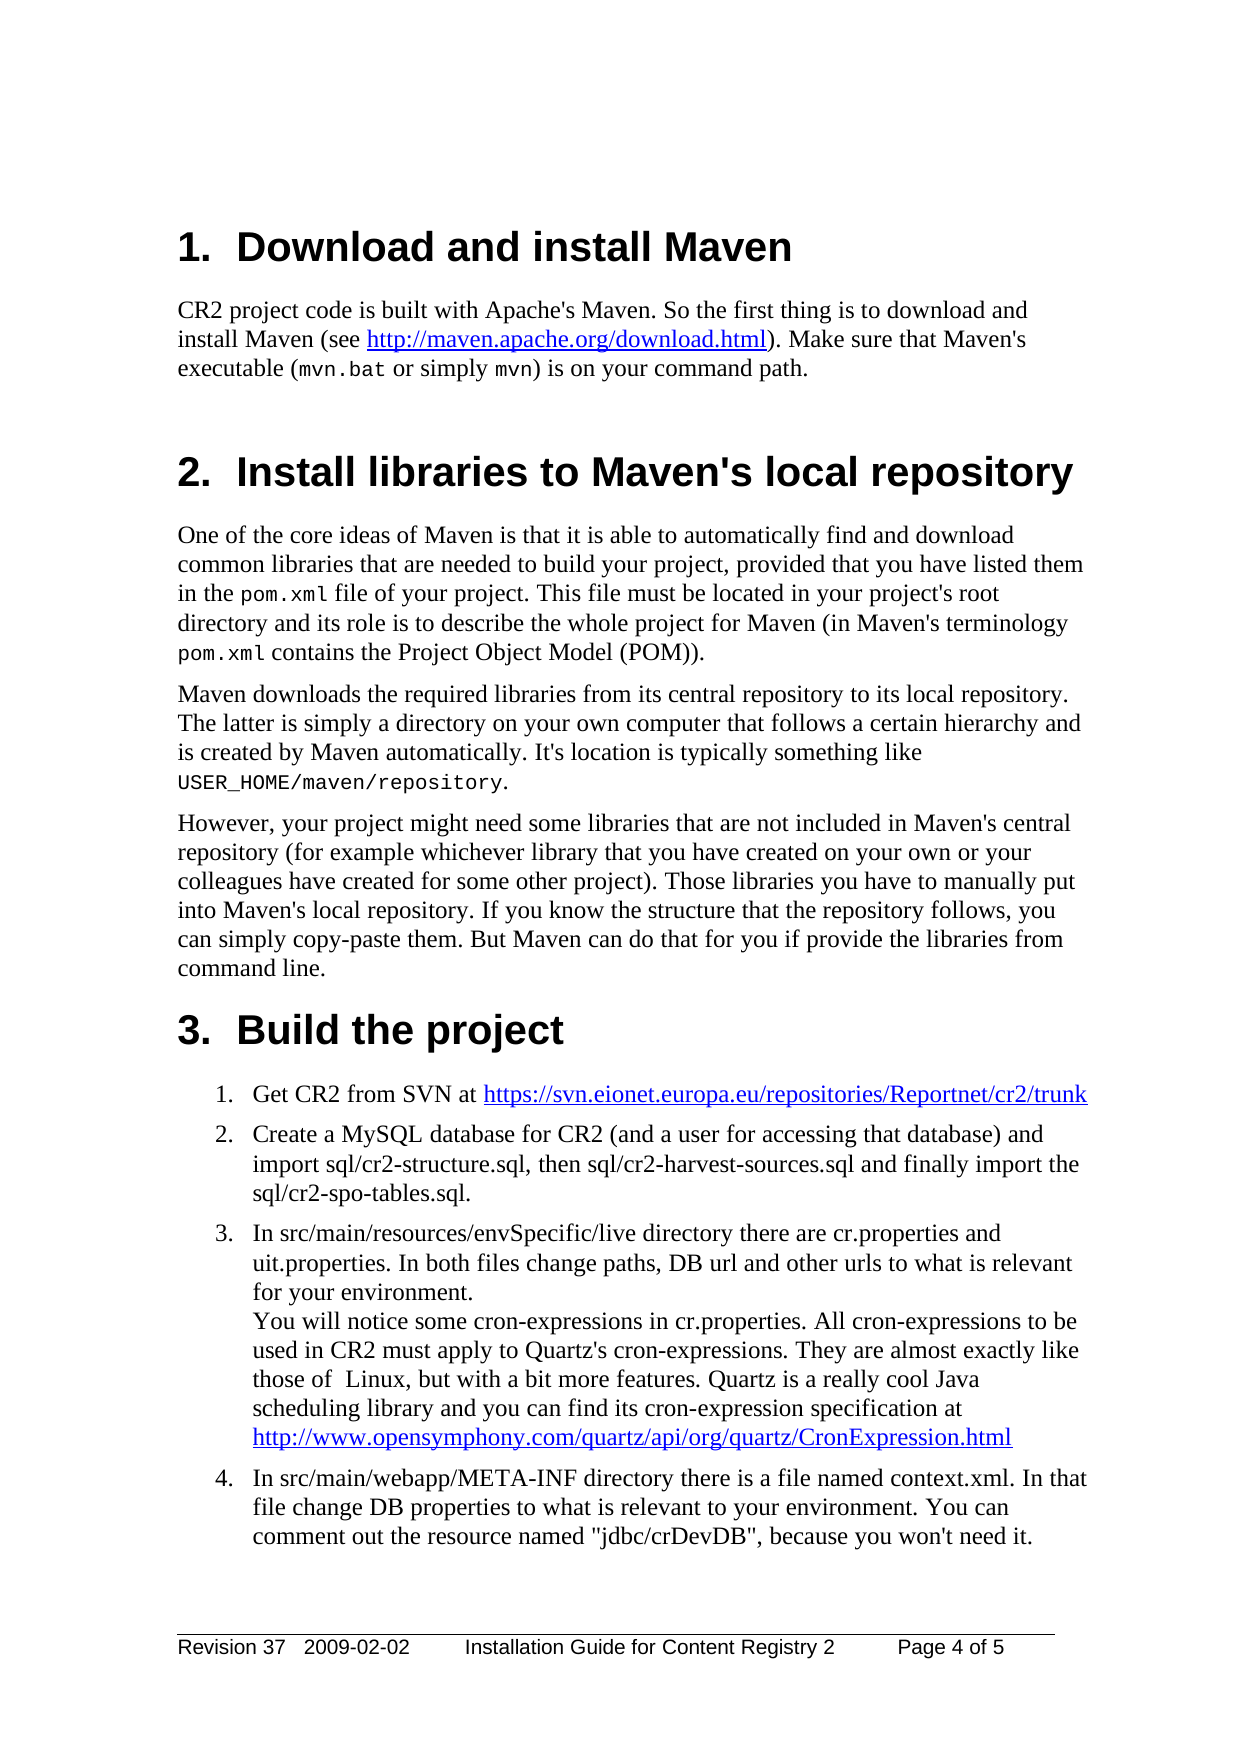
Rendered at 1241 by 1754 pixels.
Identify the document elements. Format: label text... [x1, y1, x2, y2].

text One of the core ideas of Maven is that it is able to automatically find and download common libraries that are needed to build your project, provided that you have listed them in the pom.xml file of your project. This file must be located in your project's root directory and its role is to describe the whole project for Maven (in Maven's terminology pom.xml contains the Project Object Model (POM)). [177, 520, 1092, 667]
subtitle Install libraries to Maven's local repository [177, 447, 1092, 495]
subtitle Download and install Maven [177, 222, 1092, 270]
list Get CR2 from SVN at https://svn.eionet.europa.eu/repositories/Reportnet/cr2/trunk [215, 1078, 1092, 1108]
list In src/main/resources/envSpecific/live directory there are cr.properties and uit.properties. In both files change paths, DB url and other urls to what is relevant for your environment. You will notice some cron-expressions in cr.properties. All cron-expressions to be used in CR2 must apply to Quartz's cron-expressions. They are almost exactly like those of Linux, but with a bit more features. Quartz is a really cool Java scheduling library and you can find its cron-expression specification at http://www.opensymphony.com/quartz/api/org/quartz/CronExpression.html [215, 1218, 1092, 1451]
list In src/main/webapp/META-INF directory there is a file named context.xml. In that file change DB properties to what is relevant to your environment. You can comment out the resource named "jdbc/crDevDB", because you won't need it. [215, 1463, 1092, 1550]
subtitle Build the project [177, 1006, 1092, 1054]
text CR2 project code is built with Apache's Maven. So the first thing is to download and install Maven (see http://maven.apache.org/download.html). Make sure that Maven's executable (mvn.bat or simply mvn) is on your command path. [177, 295, 1092, 383]
list Create a MySQL database for CR2 (and a user for accessing that database) and import sql/cr2-structure.sql, then sql/cr2-harvest-sources.sql and finally import the sql/cr2-spo-tables.sql. [215, 1119, 1092, 1207]
text Maven downloads the required libraries from its central repository to its local repository. The latter is simply a directory on your own computer that follows a certain hierarchy and is created by Maven automatically. It's location is typically something like USER_HOME/maven/repository. [177, 679, 1092, 796]
text However, your project might need some libraries that are not included in Maven's central repository (for example whichever library that you have created on your own or your colleagues have created for some other project). Those libraries you have to manually put into Maven's local repository. If you know the structure that the repository follows, you can simply copy-paste them. But Maven can do that for you if provide the libraries from command line. [177, 808, 1092, 982]
